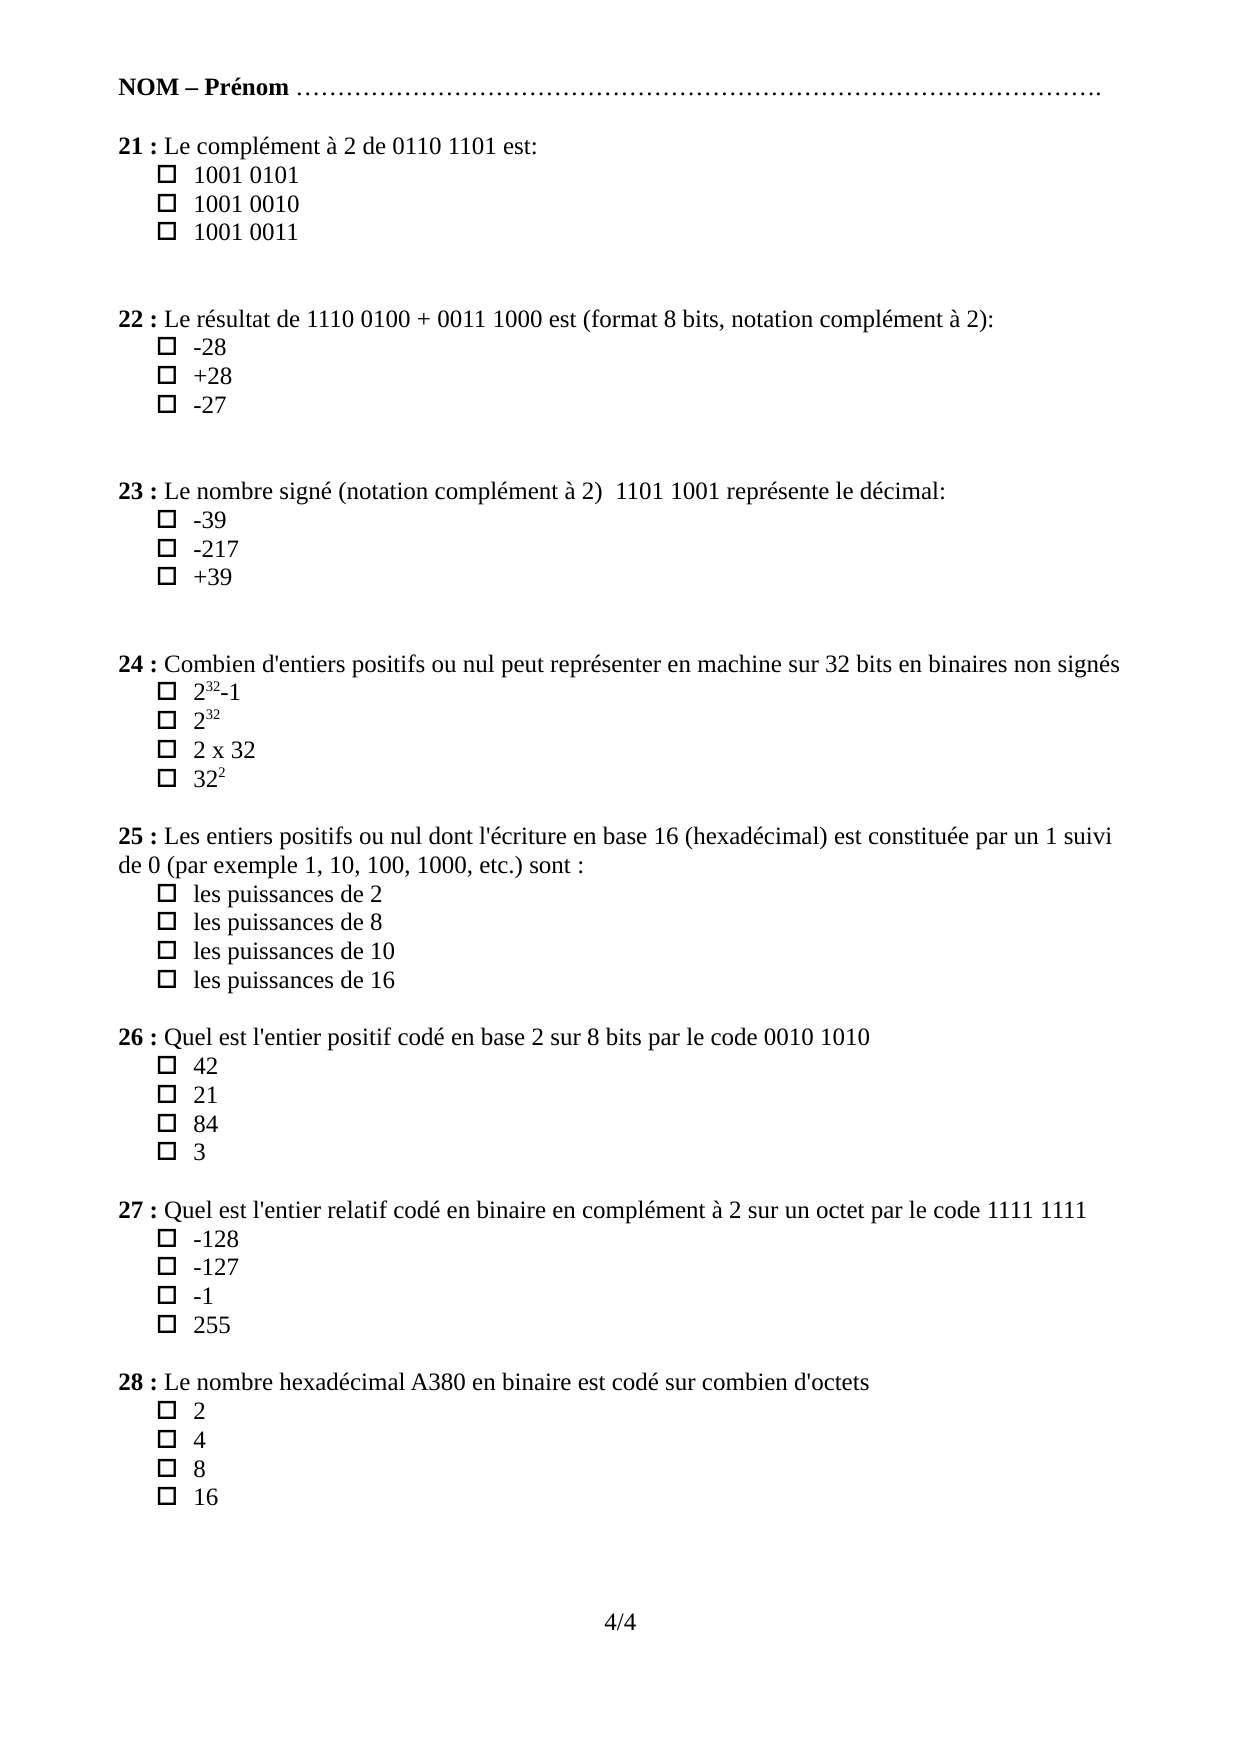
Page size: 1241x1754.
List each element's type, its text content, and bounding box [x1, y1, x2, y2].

list 3 [156, 1137, 1122, 1166]
list 21 [156, 1080, 1122, 1109]
list -27 [156, 390, 1122, 419]
list les puissances de 8 [156, 907, 1122, 936]
list -39 [156, 505, 1122, 534]
list 232 [156, 706, 1122, 735]
text 27 : Quel est l'entier relatif codé en binaire en complément à 2 sur un octet par le code 1111 1111 [118, 1195, 1122, 1224]
list 42 [156, 1051, 1122, 1080]
list -1 [156, 1281, 1122, 1310]
text 22 : Le résultat de 1110 0100 + 0011 1000 est (format 8 bits, notation complément à 2): [118, 304, 1122, 332]
list 2 [156, 1396, 1122, 1425]
list 84 [156, 1109, 1122, 1137]
list -217 [156, 534, 1122, 562]
list -127 [156, 1252, 1122, 1281]
text 24 : Combien d'entiers positifs ou nul peut représenter en machine sur 32 bits en binaires non signés [118, 649, 1122, 677]
list 232-1 [156, 677, 1122, 706]
list les puissances de 16 [156, 965, 1122, 994]
list -128 [156, 1224, 1122, 1252]
list 2 x 32 [156, 735, 1122, 764]
list 322 [156, 764, 1122, 792]
list 16 [156, 1482, 1122, 1511]
list 1001 0101 [156, 160, 1122, 189]
text 26 : Quel est l'entier positif codé en base 2 sur 8 bits par le code 0010 1010 [118, 1022, 1122, 1051]
list les puissances de 2 [156, 879, 1122, 907]
list -28 [156, 332, 1122, 361]
list 1001 0010 [156, 189, 1122, 217]
list +39 [156, 562, 1122, 591]
text 23 : Le nombre signé (notation complément à 2) 1101 1001 représente le décimal: [118, 476, 1122, 505]
text 25 : Les entiers positifs ou nul dont l'écriture en base 16 (hexadécimal) est constituée par un 1 suivi de 0 (par exemple 1, 10, 100, 1000, etc.) sont : [118, 821, 1122, 879]
list +28 [156, 361, 1122, 390]
list 255 [156, 1310, 1122, 1339]
list 1001 0011 [156, 217, 1122, 246]
list 8 [156, 1454, 1122, 1482]
text 28 : Le nombre hexadécimal A380 en binaire est codé sur combien d'octets [118, 1367, 1122, 1396]
list 4 [156, 1425, 1122, 1454]
text 21 : Le complément à 2 de 0110 1101 est: [118, 131, 1122, 160]
list les puissances de 10 [156, 936, 1122, 965]
